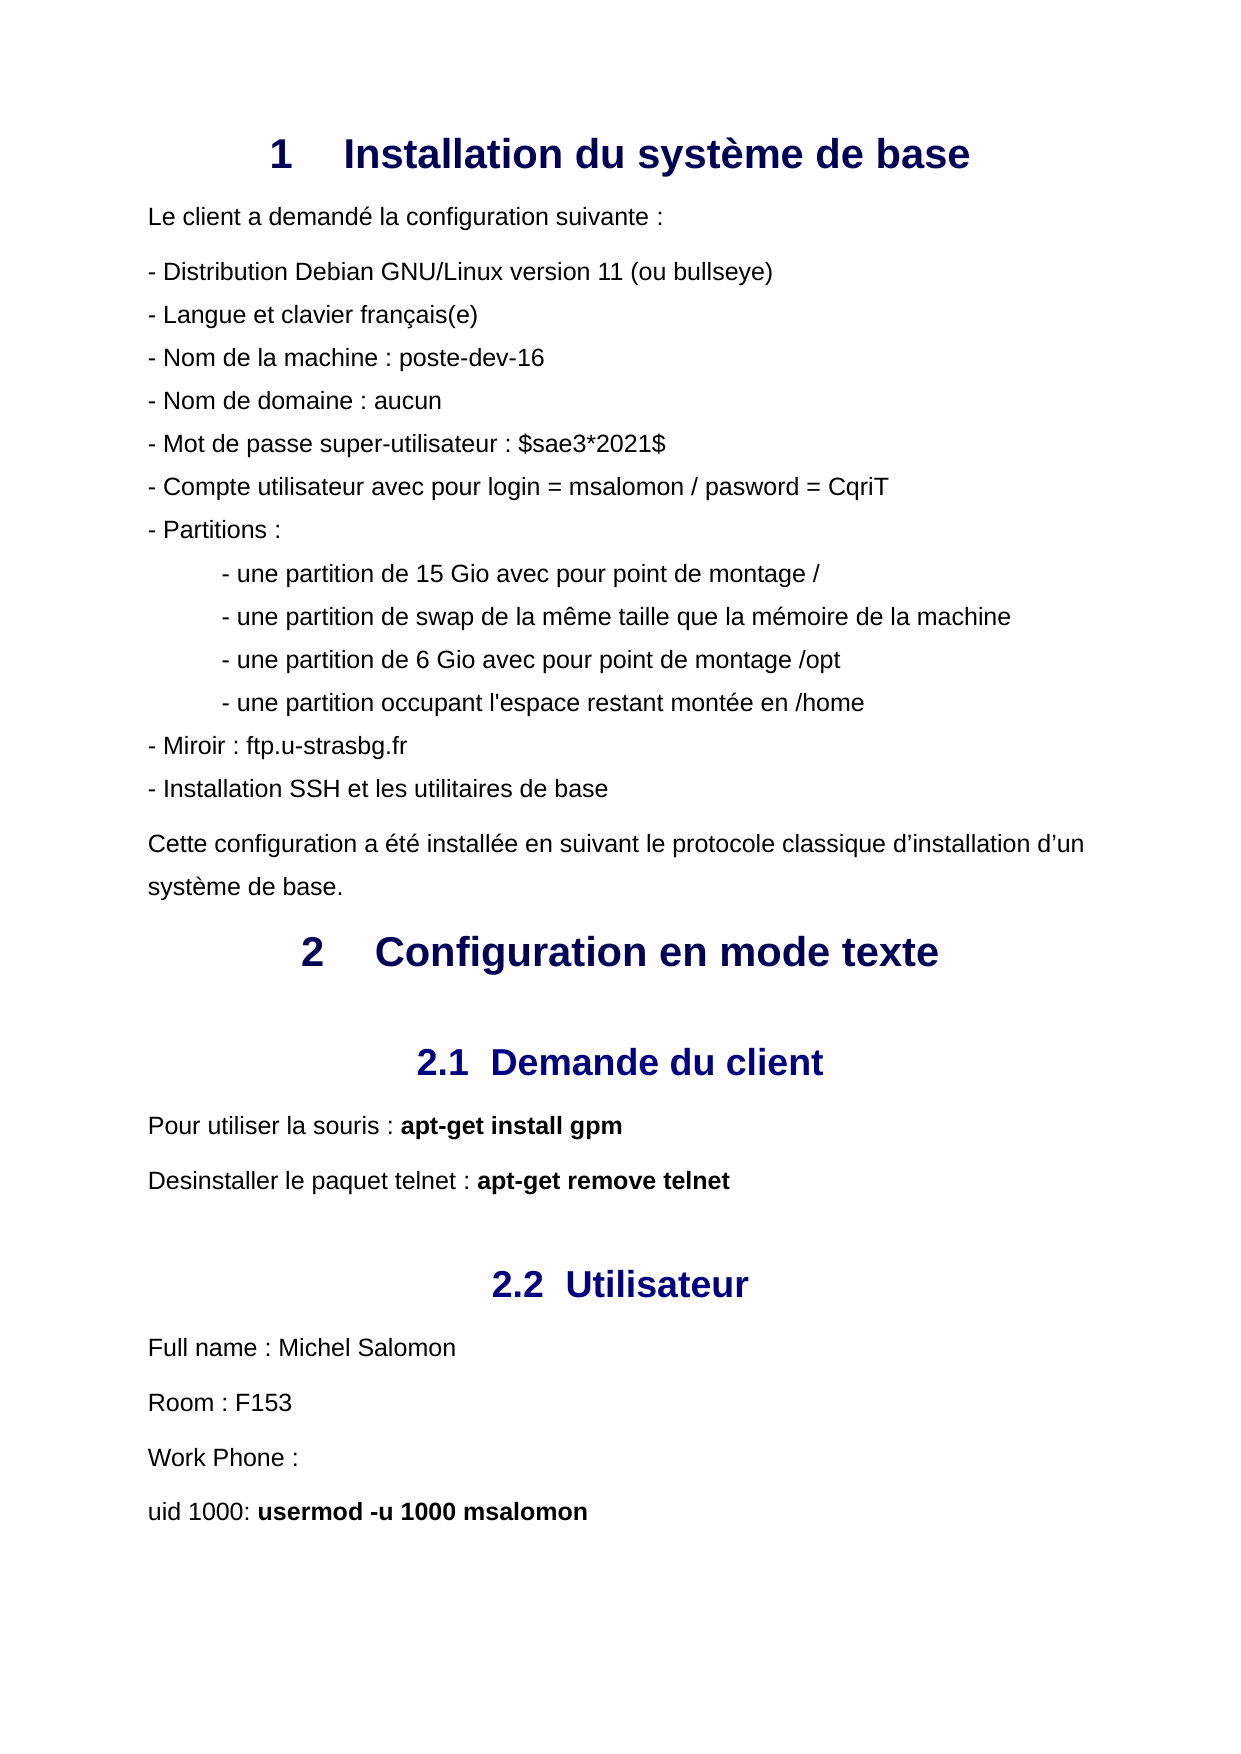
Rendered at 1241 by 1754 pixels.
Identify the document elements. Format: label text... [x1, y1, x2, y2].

text Room : F153 [148, 1388, 1093, 1416]
text uid 1000: usermod -u 1000 msalomon [148, 1497, 1093, 1526]
subtitle Demande du client [148, 1040, 1093, 1083]
text - Distribution Debian GNU/Linux version 11 (ou bullseye) - Langue et clavier français(e) - Nom de la machine : poste-dev-16 - Nom de domaine : aucun - Mot de passe super-utilisateur : $sae3*2021$ - Compte utilisateur avec pour login = msalomon / pasword = CqriT - Partitions : - une partition de 15 Gio avec pour point de montage / - une partition de swap de la même taille que la mémoire de la machine - une partition de 6 Gio avec pour point de montage /opt - une partition occupant l'espace restant montée en /home - Miroir : ftp.u-strasbg.fr - Installation SSH et les utilitaires de base [148, 257, 1093, 803]
text Desinstaller le paquet telnet : apt-get remove telnet [148, 1166, 1093, 1194]
subtitle Configuration en mode texte [148, 927, 1093, 975]
text Full name : Michel Salomon [148, 1333, 1093, 1361]
text Work Phone : [148, 1442, 1093, 1471]
subtitle Utilisateur [148, 1262, 1093, 1305]
text Le client a demandé la configuration suivante : [148, 202, 1093, 231]
text Pour utiliser la souris : apt-get install gpm [148, 1111, 1093, 1140]
subtitle Installation du système de base [148, 130, 1093, 178]
text Cette configuration a été installée en suivant le protocole classique d’installation d’un système de base. [148, 829, 1093, 901]
